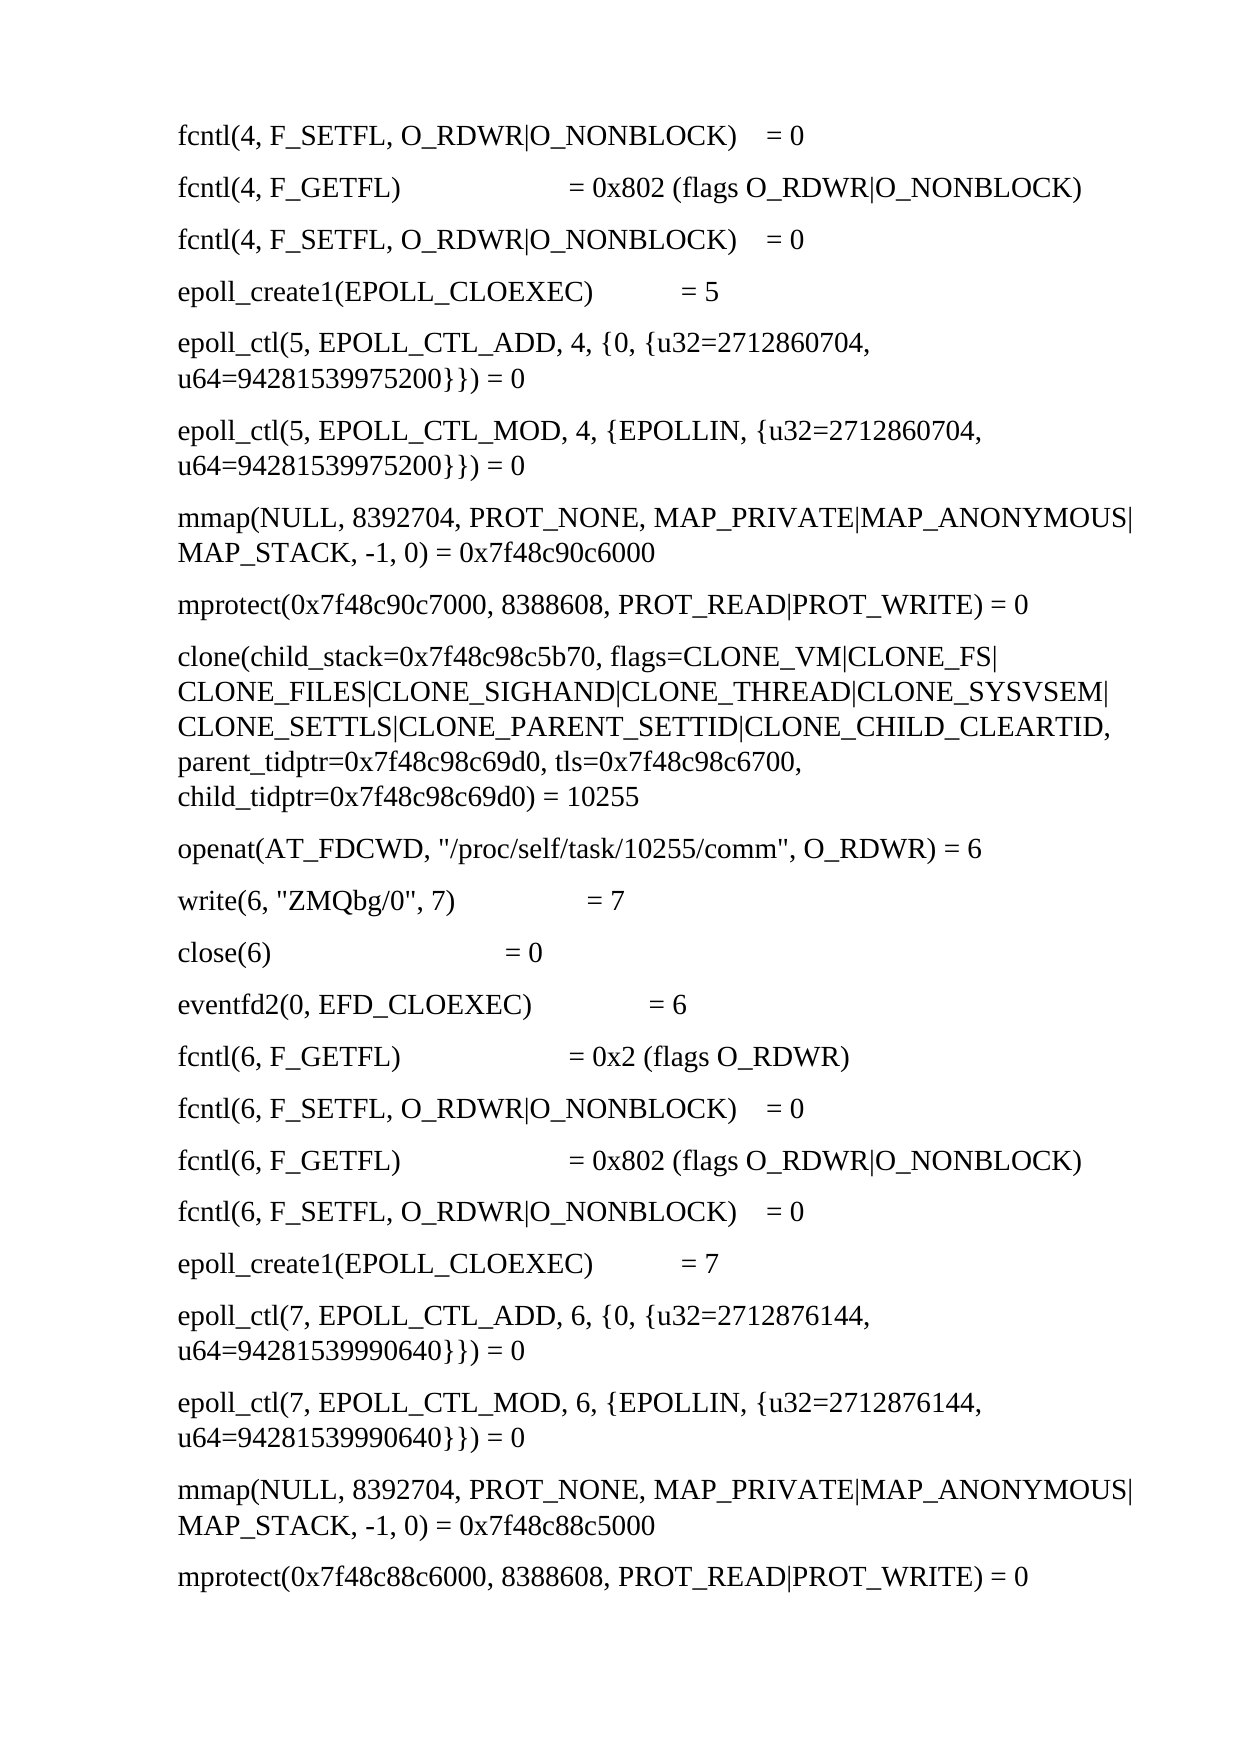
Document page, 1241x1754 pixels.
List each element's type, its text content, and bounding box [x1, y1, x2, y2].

text write(6, "ZMQbg/0", 7) = 7 [177, 883, 1152, 917]
text fcntl(4, F_SETFL, O_RDWR|O_NONBLOCK) = 0 [177, 222, 1152, 255]
text close(6) = 0 [177, 935, 1152, 969]
text eventfd2(0, EFD_CLOEXEC) = 6 [177, 987, 1152, 1021]
text fcntl(4, F_GETFL) = 0x802 (flags O_RDWR|O_NONBLOCK) [177, 170, 1152, 203]
text epoll_create1(EPOLL_CLOEXEC) = 5 [177, 274, 1152, 307]
text fcntl(6, F_GETFL) = 0x2 (flags O_RDWR) [177, 1039, 1152, 1072]
text epoll_ctl(5, EPOLL_CTL_MOD, 4, {EPOLLIN, {u32=2712860704, u64=94281539975200}}) = 0 [177, 413, 1152, 481]
text mmap(NULL, 8392704, PROT_NONE, MAP_PRIVATE|MAP_ANONYMOUS|MAP_STACK, -1, 0) = 0x7f48c88c5000 [177, 1472, 1152, 1541]
text clone(child_stack=0x7f48c98c5b70, flags=CLONE_VM|CLONE_FS|CLONE_FILES|CLONE_SIGHAND|CLONE_THREAD|CLONE_SYSVSEM|CLONE_SETTLS|CLONE_PARENT_SETTID|CLONE_CHILD_CLEARTID, parent_tidptr=0x7f48c98c69d0, tls=0x7f48c98c6700, child_tidptr=0x7f48c98c69d0) = 10255 [177, 639, 1152, 813]
text mprotect(0x7f48c88c6000, 8388608, PROT_READ|PROT_WRITE) = 0 [177, 1559, 1152, 1593]
text mmap(NULL, 8392704, PROT_NONE, MAP_PRIVATE|MAP_ANONYMOUS|MAP_STACK, -1, 0) = 0x7f48c90c6000 [177, 500, 1152, 568]
text epoll_ctl(5, EPOLL_CTL_ADD, 4, {0, {u32=2712860704, u64=94281539975200}}) = 0 [177, 326, 1152, 394]
text openat(AT_FDCWD, "/proc/self/task/10255/comm", O_RDWR) = 6 [177, 831, 1152, 865]
text fcntl(6, F_GETFL) = 0x802 (flags O_RDWR|O_NONBLOCK) [177, 1143, 1152, 1176]
text epoll_ctl(7, EPOLL_CTL_ADD, 6, {0, {u32=2712876144, u64=94281539990640}}) = 0 [177, 1298, 1152, 1367]
text epoll_create1(EPOLL_CLOEXEC) = 7 [177, 1246, 1152, 1280]
text mprotect(0x7f48c90c7000, 8388608, PROT_READ|PROT_WRITE) = 0 [177, 587, 1152, 620]
text fcntl(6, F_SETFL, O_RDWR|O_NONBLOCK) = 0 [177, 1091, 1152, 1124]
text fcntl(6, F_SETFL, O_RDWR|O_NONBLOCK) = 0 [177, 1194, 1152, 1228]
text fcntl(4, F_SETFL, O_RDWR|O_NONBLOCK) = 0 [177, 118, 1152, 152]
text epoll_ctl(7, EPOLL_CTL_MOD, 6, {EPOLLIN, {u32=2712876144, u64=94281539990640}}) = 0 [177, 1385, 1152, 1454]
